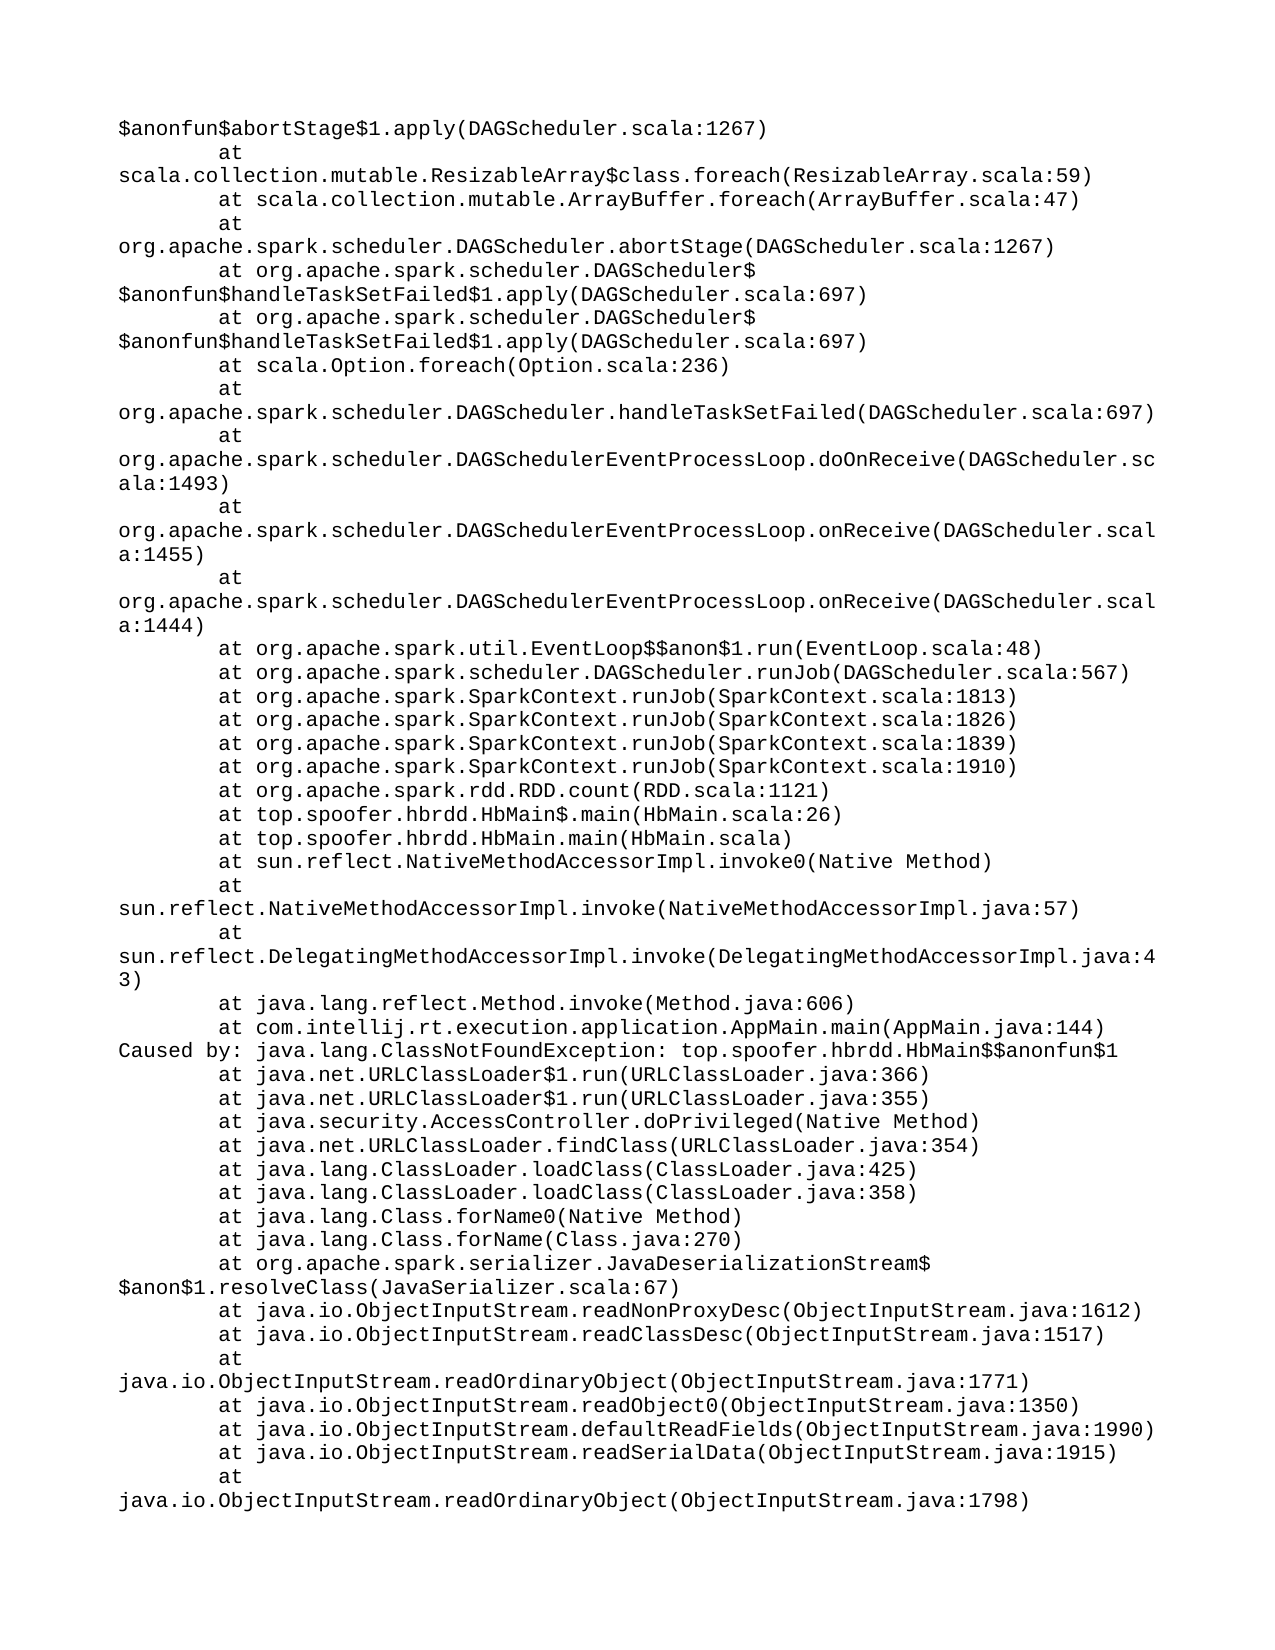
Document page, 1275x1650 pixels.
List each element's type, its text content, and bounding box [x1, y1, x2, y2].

text at org.apache.spark.serializer.JavaDeserializationStream$$anon$1.resolveClass(JavaSerializer.scala:67) [118, 1253, 1157, 1300]
text at java.net.URLClassLoader$1.run(URLClassLoader.java:355) [118, 1088, 1157, 1111]
text at top.spoofer.hbrdd.HbMain.main(HbMain.scala) [118, 827, 1157, 851]
text at org.apache.spark.scheduler.DAGSchedulerEventProcessLoop.onReceive(DAGScheduler.scala:1455) [118, 496, 1157, 567]
text at scala.collection.mutable.ArrayBuffer.foreach(ArrayBuffer.scala:47) [118, 189, 1157, 213]
text at scala.Option.foreach(Option.scala:236) [118, 354, 1157, 378]
text at java.security.AccessController.doPrivileged(Native Method) [118, 1111, 1157, 1135]
text at org.apache.spark.SparkContext.runJob(SparkContext.scala:1839) [118, 733, 1157, 757]
text at org.apache.spark.scheduler.DAGScheduler.handleTaskSetFailed(DAGScheduler.scala:697) [118, 378, 1157, 426]
text at java.io.ObjectInputStream.readOrdinaryObject(ObjectInputStream.java:1798) [118, 1466, 1157, 1513]
text at org.apache.spark.scheduler.DAGScheduler$$anonfun$handleTaskSetFailed$1.apply(DAGScheduler.scala:697) [118, 307, 1157, 354]
text at org.apache.spark.scheduler.DAGScheduler.runJob(DAGScheduler.scala:567) [118, 662, 1157, 686]
text at java.lang.reflect.Method.invoke(Method.java:606) [118, 993, 1157, 1017]
text at java.lang.Class.forName(Class.java:270) [118, 1229, 1157, 1253]
text at sun.reflect.NativeMethodAccessorImpl.invoke(NativeMethodAccessorImpl.java:57) [118, 875, 1157, 922]
text at java.net.URLClassLoader$1.run(URLClassLoader.java:366) [118, 1064, 1157, 1088]
text at org.apache.spark.scheduler.DAGScheduler$$anonfun$handleTaskSetFailed$1.apply(DAGScheduler.scala:697) [118, 260, 1157, 307]
text at org.apache.spark.scheduler.DAGSchedulerEventProcessLoop.onReceive(DAGScheduler.scala:1444) [118, 567, 1157, 638]
text at scala.collection.mutable.ResizableArray$class.foreach(ResizableArray.scala:59) [118, 142, 1157, 189]
text at java.lang.ClassLoader.loadClass(ClassLoader.java:425) [118, 1158, 1157, 1182]
text at java.lang.ClassLoader.loadClass(ClassLoader.java:358) [118, 1182, 1157, 1206]
text at org.apache.spark.SparkContext.runJob(SparkContext.scala:1826) [118, 709, 1157, 733]
text at top.spoofer.hbrdd.HbMain$.main(HbMain.scala:26) [118, 804, 1157, 827]
text at com.intellij.rt.execution.application.AppMain.main(AppMain.java:144) [118, 1017, 1157, 1040]
text at java.io.ObjectInputStream.readOrdinaryObject(ObjectInputStream.java:1771) [118, 1348, 1157, 1395]
text at org.apache.spark.util.EventLoop$$anon$1.run(EventLoop.scala:48) [118, 638, 1157, 662]
text at java.lang.Class.forName0(Native Method) [118, 1206, 1157, 1229]
text at java.io.ObjectInputStream.readClassDesc(ObjectInputStream.java:1517) [118, 1324, 1157, 1348]
text at org.apache.spark.SparkContext.runJob(SparkContext.scala:1813) [118, 686, 1157, 709]
text at java.io.ObjectInputStream.defaultReadFields(ObjectInputStream.java:1990) [118, 1419, 1157, 1442]
text at java.io.ObjectInputStream.readSerialData(ObjectInputStream.java:1915) [118, 1442, 1157, 1466]
text at java.io.ObjectInputStream.readNonProxyDesc(ObjectInputStream.java:1612) [118, 1300, 1157, 1324]
text at sun.reflect.NativeMethodAccessorImpl.invoke0(Native Method) [118, 851, 1157, 875]
text $anonfun$abortStage$1.apply(DAGScheduler.scala:1267) [118, 118, 1157, 142]
text Caused by: java.lang.ClassNotFoundException: top.spoofer.hbrdd.HbMain$$anonfun$1 [118, 1040, 1157, 1064]
text at org.apache.spark.scheduler.DAGScheduler.abortStage(DAGScheduler.scala:1267) [118, 213, 1157, 260]
text at java.net.URLClassLoader.findClass(URLClassLoader.java:354) [118, 1135, 1157, 1158]
text at sun.reflect.DelegatingMethodAccessorImpl.invoke(DelegatingMethodAccessorImpl.java:43) [118, 922, 1157, 993]
text at org.apache.spark.SparkContext.runJob(SparkContext.scala:1910) [118, 757, 1157, 780]
text at org.apache.spark.scheduler.DAGSchedulerEventProcessLoop.doOnReceive(DAGScheduler.scala:1493) [118, 426, 1157, 496]
text at org.apache.spark.rdd.RDD.count(RDD.scala:1121) [118, 780, 1157, 804]
text at java.io.ObjectInputStream.readObject0(ObjectInputStream.java:1350) [118, 1395, 1157, 1419]
